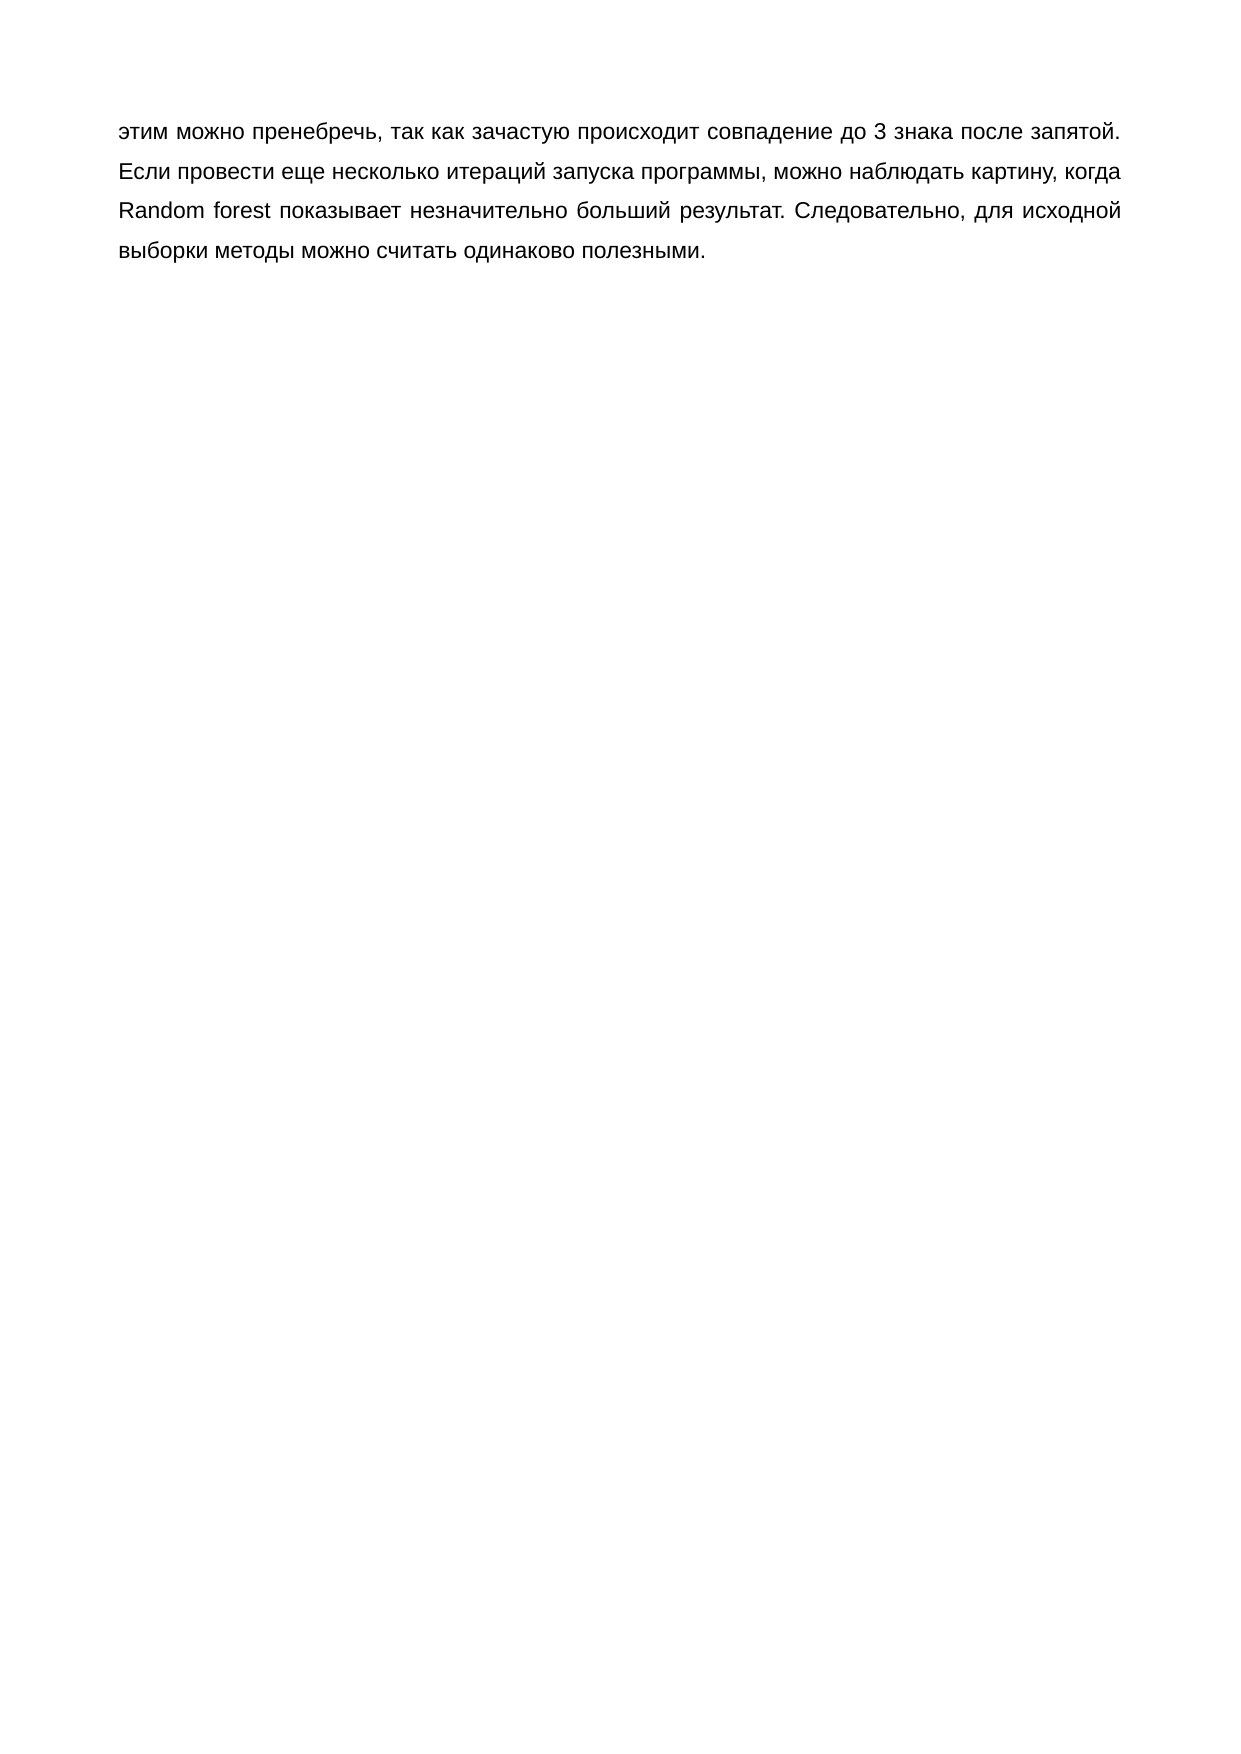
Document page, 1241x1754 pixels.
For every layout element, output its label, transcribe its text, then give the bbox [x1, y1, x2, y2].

text этим можно пренебречь, так как зачастую происходит совпадение до 3 знака после запятой. Если провести еще несколько итераций запуска программы, можно наблюдать картину, когда Random forest показывает незначительно больший результат. Следовательно, для исходной выборки методы можно считать одинаково полезными. [118, 118, 1122, 263]
